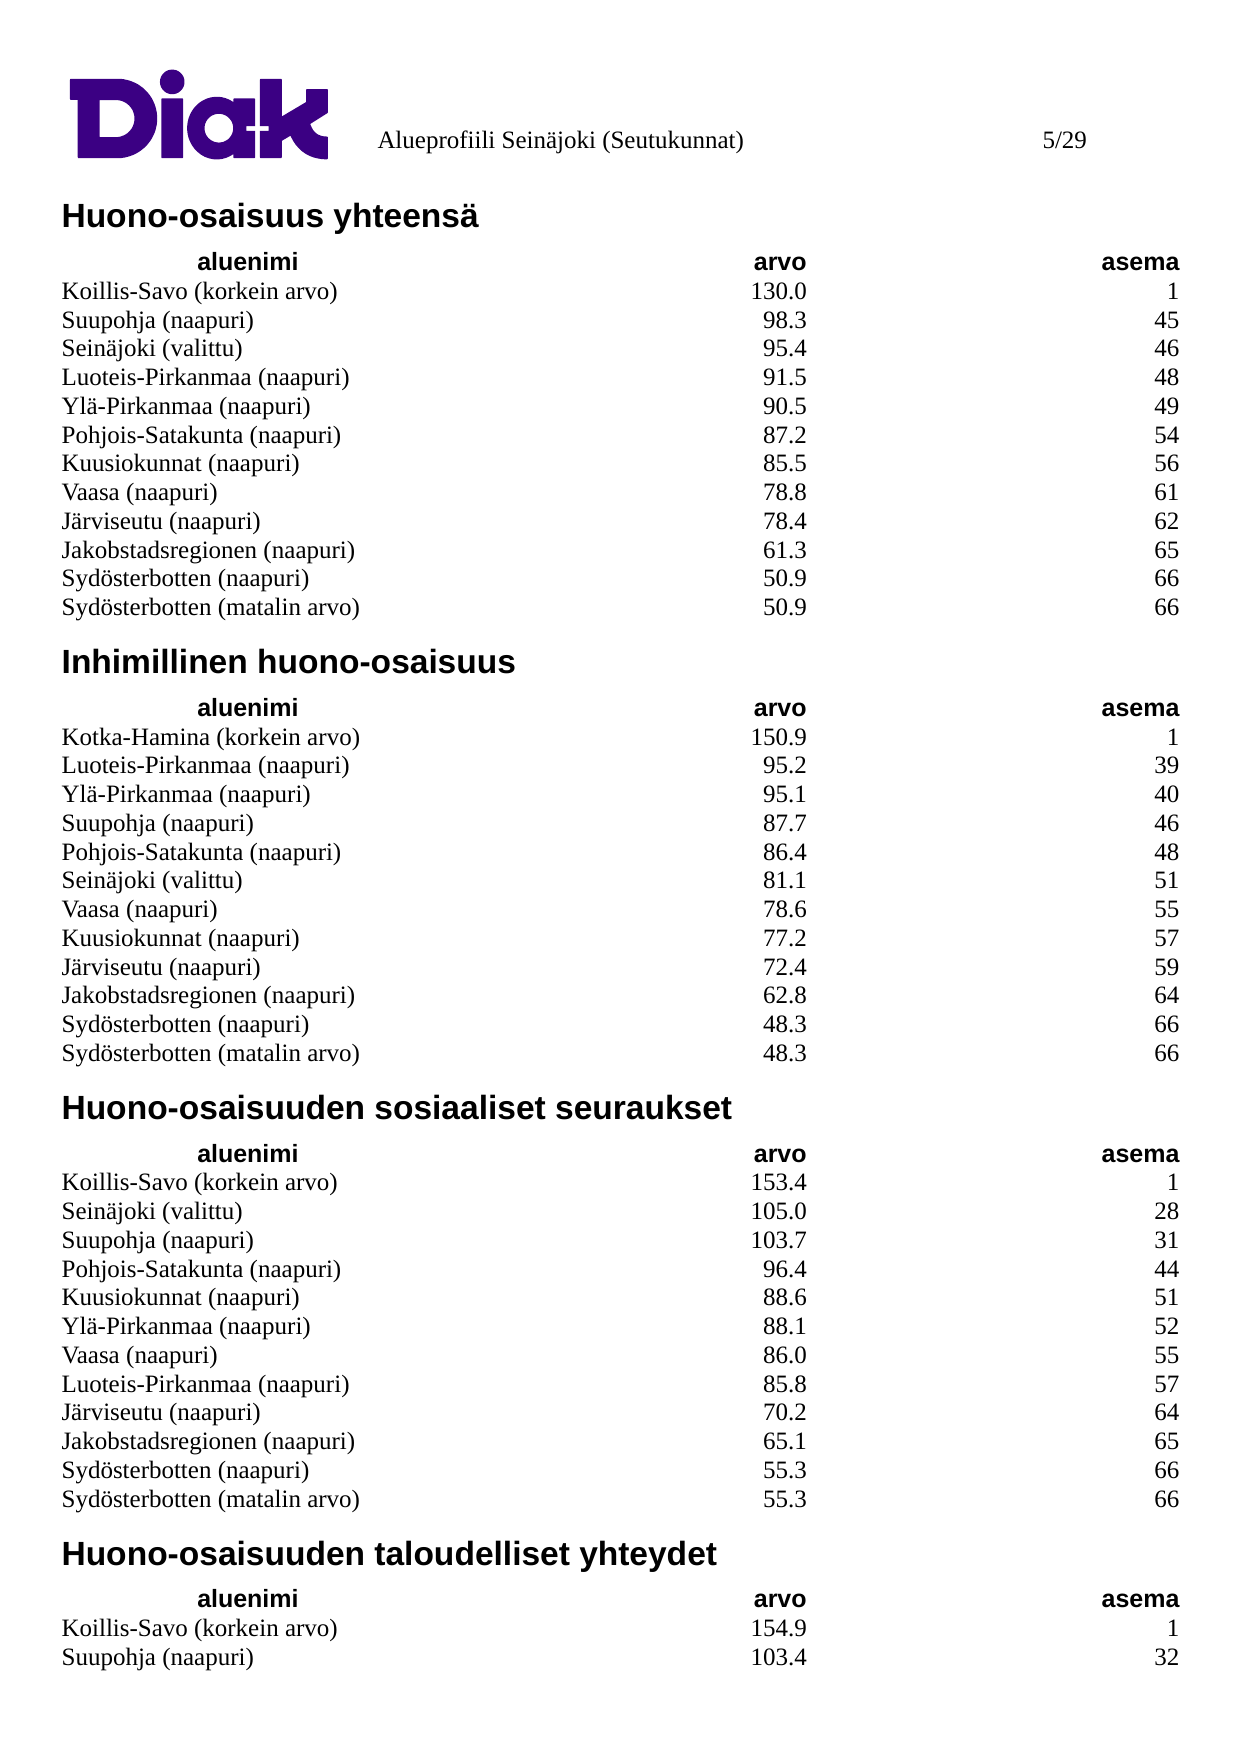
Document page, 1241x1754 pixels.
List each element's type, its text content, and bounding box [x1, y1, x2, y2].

table_cell Ylä-Pirkanmaa (naapuri) [61, 779, 434, 808]
table_cell Suupohja (naapuri) [61, 1642, 434, 1671]
table_cell Sydösterbotten (matalin arvo) [61, 1038, 434, 1067]
table_cell 56 [806, 449, 1179, 477]
table_cell 44 [806, 1254, 1179, 1282]
table_cell 28 [806, 1196, 1179, 1225]
table_cell Järviseutu (naapuri) [61, 1398, 434, 1426]
table_cell 1 [806, 722, 1179, 751]
table_cell 103.4 [434, 1642, 806, 1671]
table_cell 52 [806, 1311, 1179, 1340]
table_cell Vaasa (naapuri) [61, 894, 434, 923]
table_cell 49 [806, 391, 1179, 420]
table_cell 66 [806, 592, 1179, 621]
table_cell Luoteis-Pirkanmaa (naapuri) [61, 1369, 434, 1397]
table_cell 1 [806, 1613, 1179, 1642]
table_header aluenimi [61, 1139, 434, 1167]
table_cell 78.6 [434, 894, 806, 923]
table_cell 62 [806, 506, 1179, 535]
table_cell 32 [806, 1642, 1179, 1671]
table_cell Jakobstadsregionen (naapuri) [61, 535, 434, 563]
table_cell Järviseutu (naapuri) [61, 952, 434, 981]
table_cell 48.3 [434, 1038, 806, 1067]
table_cell 78.8 [434, 477, 806, 506]
table_cell 153.4 [434, 1168, 806, 1196]
table_cell 85.8 [434, 1369, 806, 1397]
table_cell 45 [806, 305, 1179, 333]
table_cell 72.4 [434, 952, 806, 981]
table_cell 90.5 [434, 391, 806, 420]
table_cell 88.6 [434, 1283, 806, 1311]
table_cell 105.0 [434, 1196, 806, 1225]
table_cell Järviseutu (naapuri) [61, 506, 434, 535]
table_cell 65.1 [434, 1426, 806, 1455]
table_header aluenimi [61, 693, 434, 722]
table_cell 98.3 [434, 305, 806, 333]
table_cell 54 [806, 420, 1179, 448]
table_cell Vaasa (naapuri) [61, 477, 434, 506]
table_cell 51 [806, 1283, 1179, 1311]
table_header asema [806, 247, 1179, 276]
table_cell 81.1 [434, 866, 806, 894]
table_cell 86.0 [434, 1340, 806, 1369]
table_cell Ylä-Pirkanmaa (naapuri) [61, 391, 434, 420]
table_cell Kuusiokunnat (naapuri) [61, 449, 434, 477]
table_cell 64 [806, 981, 1179, 1009]
table_cell Sydösterbotten (matalin arvo) [61, 592, 434, 621]
table_header asema [806, 1139, 1179, 1167]
table_cell 1 [806, 276, 1179, 305]
table_cell 55 [806, 894, 1179, 923]
table_cell 55.3 [434, 1455, 806, 1484]
table_cell 65 [806, 1426, 1179, 1455]
table_cell Sydösterbotten (naapuri) [61, 1455, 434, 1484]
subtitle Inhimillinen huono-osaisuus [61, 642, 1179, 681]
table_cell Pohjois-Satakunta (naapuri) [61, 420, 434, 448]
table_cell 130.0 [434, 276, 806, 305]
table_cell Suupohja (naapuri) [61, 305, 434, 333]
table_cell 46 [806, 334, 1179, 362]
table_cell Koillis-Savo (korkein arvo) [61, 1613, 434, 1642]
table_cell Sydösterbotten (naapuri) [61, 1009, 434, 1038]
table_cell 48 [806, 837, 1179, 866]
table_cell Kotka-Hamina (korkein arvo) [61, 722, 434, 751]
table_cell 59 [806, 952, 1179, 981]
table_cell 96.4 [434, 1254, 806, 1282]
table_cell Seinäjoki (valittu) [61, 1196, 434, 1225]
table_cell Suupohja (naapuri) [61, 1225, 434, 1254]
table_cell Pohjois-Satakunta (naapuri) [61, 837, 434, 866]
table_cell 95.4 [434, 334, 806, 362]
table_cell Luoteis-Pirkanmaa (naapuri) [61, 362, 434, 391]
table_cell 66 [806, 1484, 1179, 1512]
table_cell 66 [806, 1455, 1179, 1484]
table_cell 61 [806, 477, 1179, 506]
subtitle Huono-osaisuus yhteensä [61, 196, 1179, 235]
table_cell 66 [806, 564, 1179, 592]
table_cell 154.9 [434, 1613, 806, 1642]
table_cell 77.2 [434, 923, 806, 952]
table_cell 70.2 [434, 1398, 806, 1426]
table_cell Seinäjoki (valittu) [61, 866, 434, 894]
table_cell 1 [806, 1168, 1179, 1196]
table_cell 86.4 [434, 837, 806, 866]
table_cell 48.3 [434, 1009, 806, 1038]
table_cell 62.8 [434, 981, 806, 1009]
table_header aluenimi [61, 247, 434, 276]
table_header asema [806, 693, 1179, 722]
table_cell 65 [806, 535, 1179, 563]
table_cell Vaasa (naapuri) [61, 1340, 434, 1369]
table_cell 103.7 [434, 1225, 806, 1254]
table_cell Luoteis-Pirkanmaa (naapuri) [61, 751, 434, 779]
table_cell 61.3 [434, 535, 806, 563]
table_cell 48 [806, 362, 1179, 391]
table_cell Sydösterbotten (naapuri) [61, 564, 434, 592]
table_header asema [806, 1585, 1179, 1613]
table_cell Ylä-Pirkanmaa (naapuri) [61, 1311, 434, 1340]
table_header arvo [434, 247, 806, 276]
subtitle Huono-osaisuuden taloudelliset yhteydet [61, 1533, 1179, 1572]
table_header aluenimi [61, 1585, 434, 1613]
table_cell Suupohja (naapuri) [61, 808, 434, 837]
table_cell 40 [806, 779, 1179, 808]
table_cell 50.9 [434, 564, 806, 592]
table_cell 78.4 [434, 506, 806, 535]
table_cell 87.2 [434, 420, 806, 448]
table_cell 46 [806, 808, 1179, 837]
subtitle Huono-osaisuuden sosiaaliset seuraukset [61, 1088, 1179, 1126]
table_cell 39 [806, 751, 1179, 779]
table_header arvo [434, 1585, 806, 1613]
table_cell Koillis-Savo (korkein arvo) [61, 1168, 434, 1196]
table_cell 31 [806, 1225, 1179, 1254]
table_cell 87.7 [434, 808, 806, 837]
table_header arvo [434, 1139, 806, 1167]
table_cell 66 [806, 1009, 1179, 1038]
table_cell 55 [806, 1340, 1179, 1369]
table_cell 91.5 [434, 362, 806, 391]
table_cell Sydösterbotten (matalin arvo) [61, 1484, 434, 1512]
table_cell 88.1 [434, 1311, 806, 1340]
table_cell Pohjois-Satakunta (naapuri) [61, 1254, 434, 1282]
table_cell 66 [806, 1038, 1179, 1067]
table_cell 50.9 [434, 592, 806, 621]
table_cell Kuusiokunnat (naapuri) [61, 1283, 434, 1311]
table_cell 57 [806, 923, 1179, 952]
table_cell 55.3 [434, 1484, 806, 1512]
table_cell Seinäjoki (valittu) [61, 334, 434, 362]
table_cell 95.2 [434, 751, 806, 779]
table_cell 95.1 [434, 779, 806, 808]
table_cell 85.5 [434, 449, 806, 477]
table_header arvo [434, 693, 806, 722]
table_cell Jakobstadsregionen (naapuri) [61, 981, 434, 1009]
table_cell 57 [806, 1369, 1179, 1397]
table_cell Koillis-Savo (korkein arvo) [61, 276, 434, 305]
table_cell 51 [806, 866, 1179, 894]
table_cell 150.9 [434, 722, 806, 751]
table_cell Jakobstadsregionen (naapuri) [61, 1426, 434, 1455]
table_cell Kuusiokunnat (naapuri) [61, 923, 434, 952]
table_cell 64 [806, 1398, 1179, 1426]
